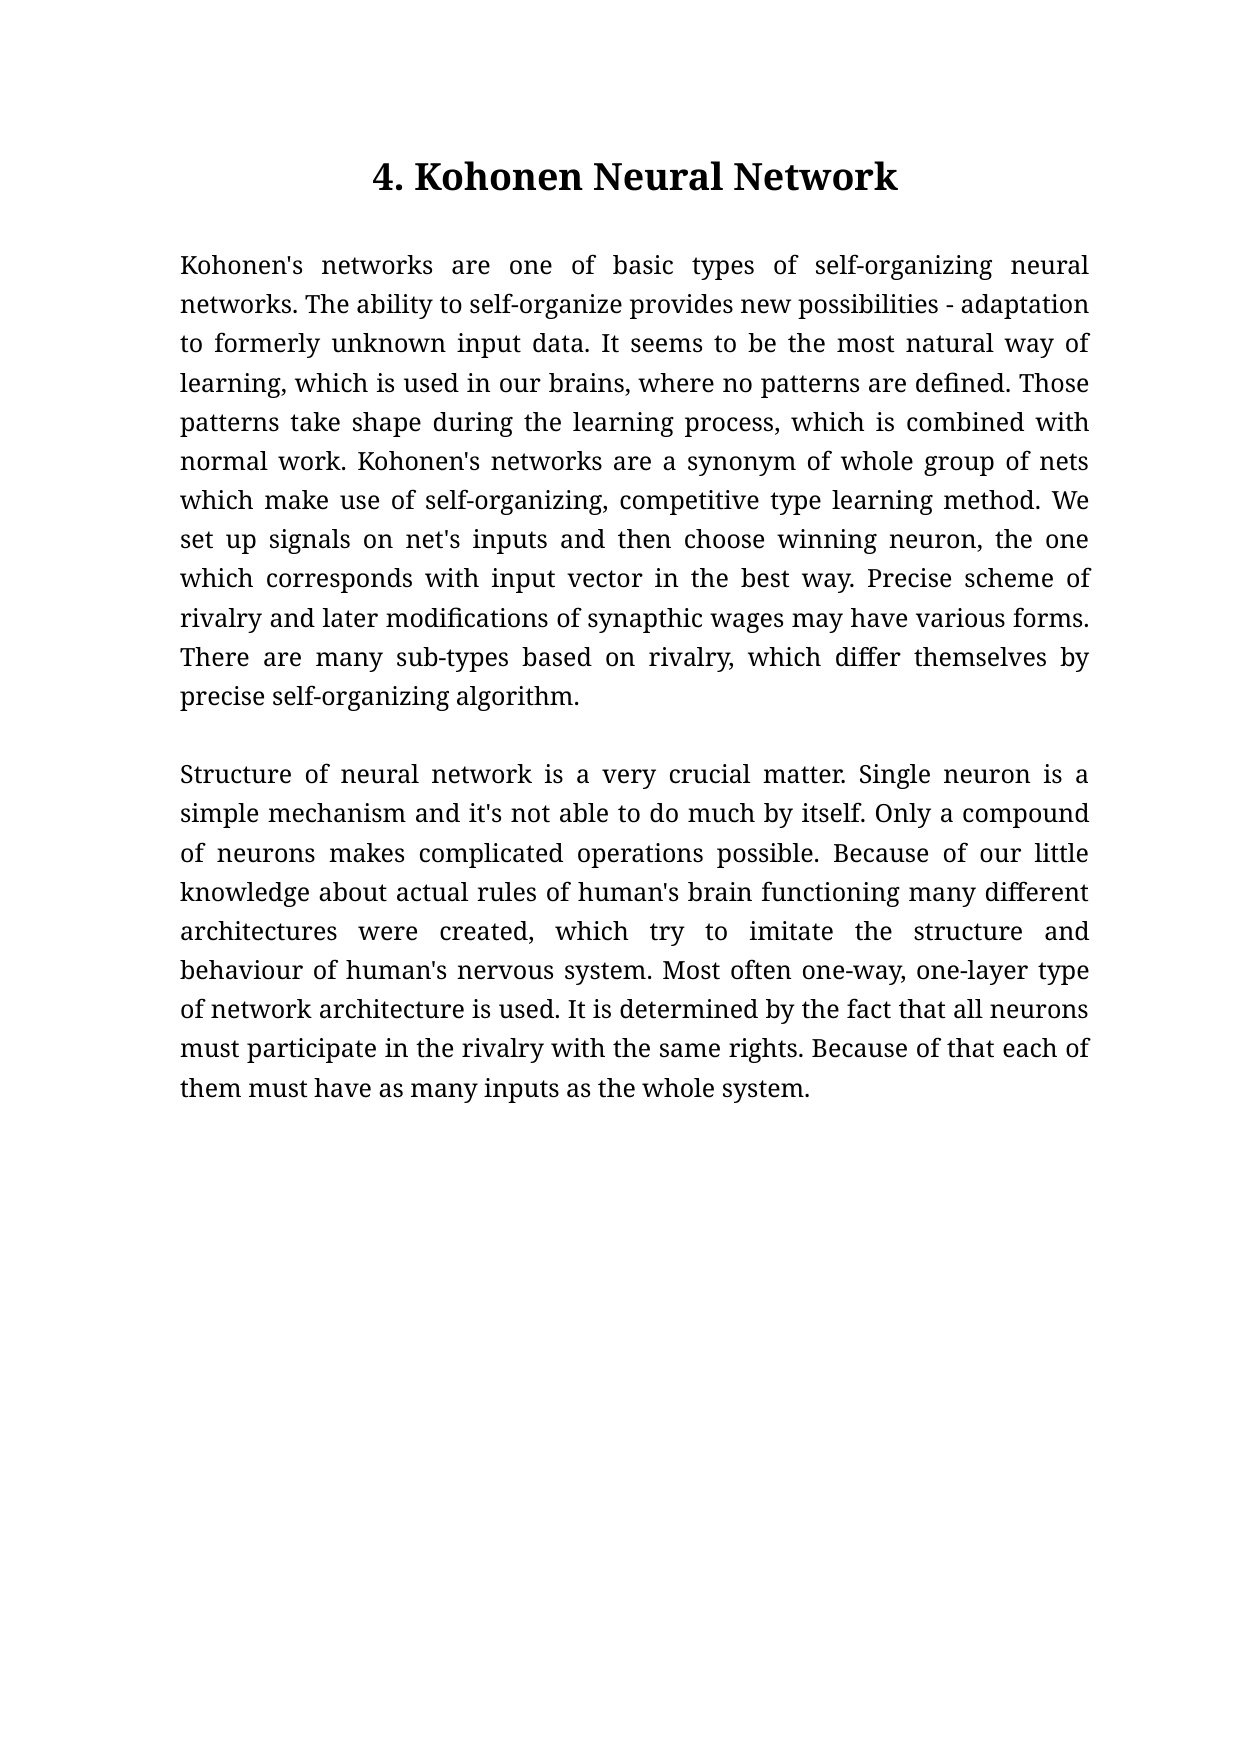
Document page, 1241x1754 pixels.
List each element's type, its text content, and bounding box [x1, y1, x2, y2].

text 4. Kohonen Neural Network [180, 150, 1091, 201]
text Structure of neural network is a very crucial matter. Single neuron is a simple mechanism and it's not able to do much by itself. Only a compound of neurons makes complicated operations possible. Because of our little knowledge about actual rules of human's brain functioning many different architectures were created, which try to imitate the structure and behaviour of human's nervous system. Most often one-way, one-layer type of network architecture is used. It is determined by the fact that all neurons must participate in the rivalry with the same rights. Because of that each of them must have as many inputs as the whole system. [180, 757, 1091, 1104]
text Kohonen's networks are one of basic types of self-organizing neural networks. The ability to self-organize provides new possibilities - adaptation to formerly unknown input data. It seems to be the most natural way of learning, which is used in our brains, where no patterns are defined. Those patterns take shape during the learning process, which is combined with normal work. Kohonen's networks are a synonym of whole group of nets which make use of self-organizing, competitive type learning method. We set up signals on net's inputs and then choose winning neuron, the one which corresponds with input vector in the best way. Precise scheme of rivalry and later modifications of synapthic wages may have various forms. There are many sub-types based on rivalry, which differ themselves by precise self-organizing algorithm. [180, 248, 1091, 713]
